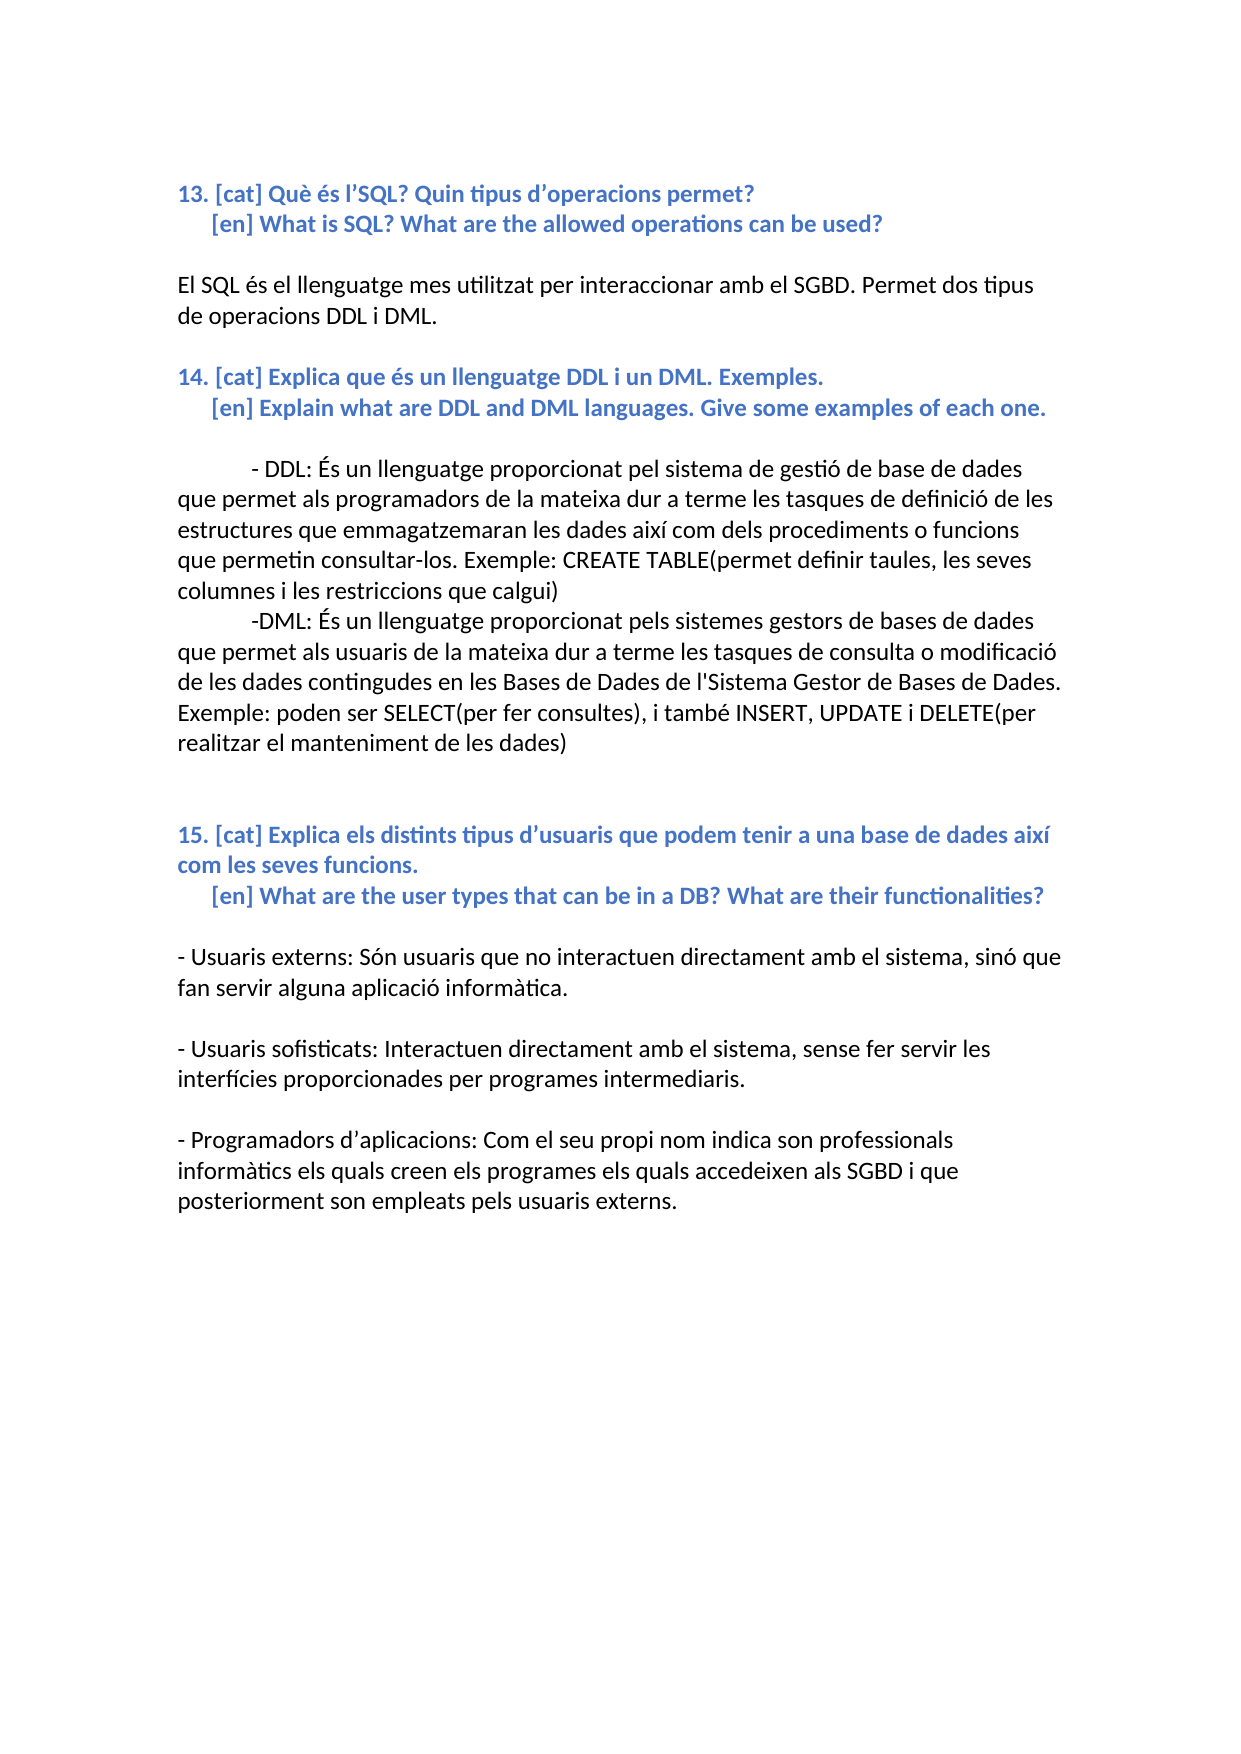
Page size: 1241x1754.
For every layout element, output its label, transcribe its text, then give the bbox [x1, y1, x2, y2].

text - DDL: És un llenguatge proporcionat pel sistema de gestió de base de dades que permet als programadors de la mateixa dur a terme les tasques de definició de les estructures que emmagatzemaran les dades així com dels procediments o funcions que permetin consultar-los. Exemple: CREATE TABLE(permet definir taules, les seves columnes i les restriccions que calgui) [177, 453, 1063, 605]
text [en] Explain what are DDL and DML languages. Give some examples of each one. [177, 392, 1063, 422]
text - Programadors d’aplicacions: Com el seu propi nom indica son professionals informàtics els quals creen els programes els quals accedeixen als SGBD i que posteriorment son empleats pels usuaris externs. [177, 1124, 1063, 1216]
text El SQL és el llenguatge mes utilitzat per interaccionar amb el SGBD. Permet dos tipus de operacions DDL i DML. [177, 270, 1063, 331]
text [en] What is SQL? What are the allowed operations can be used? [177, 209, 1063, 239]
text 13. [cat] Què és l’SQL? Quin tipus d’operacions permet? [177, 178, 1063, 209]
text [en] What are the user types that can be in a DB? What are their functionalities? [177, 880, 1063, 911]
text - Usuaris externs: Són usuaris que no interactuen directament amb el sistema, sinó que fan servir alguna aplicació informàtica. [177, 941, 1063, 1002]
text - Usuaris sofisticats: Interactuen directament amb el sistema, sense fer servir les interfícies proporcionades per programes intermediaris. [177, 1033, 1063, 1094]
text 15. [cat] Explica els distints tipus d’usuaris que podem tenir a una base de dades així com les seves funcions. [177, 819, 1063, 880]
text 14. [cat] Explica que és un llenguatge DDL i un DML. Exemples. [177, 361, 1063, 392]
text -DML: És un llenguatge proporcionat pels sistemes gestors de bases de dades que permet als usuaris de la mateixa dur a terme les tasques de consulta o modificació de les dades contingudes en les Bases de Dades de l'Sistema Gestor de Bases de Dades. Exemple: poden ser SELECT(per fer consultes), i també INSERT, UPDATE i DELETE(per realitzar el manteniment de les dades) [177, 605, 1063, 758]
